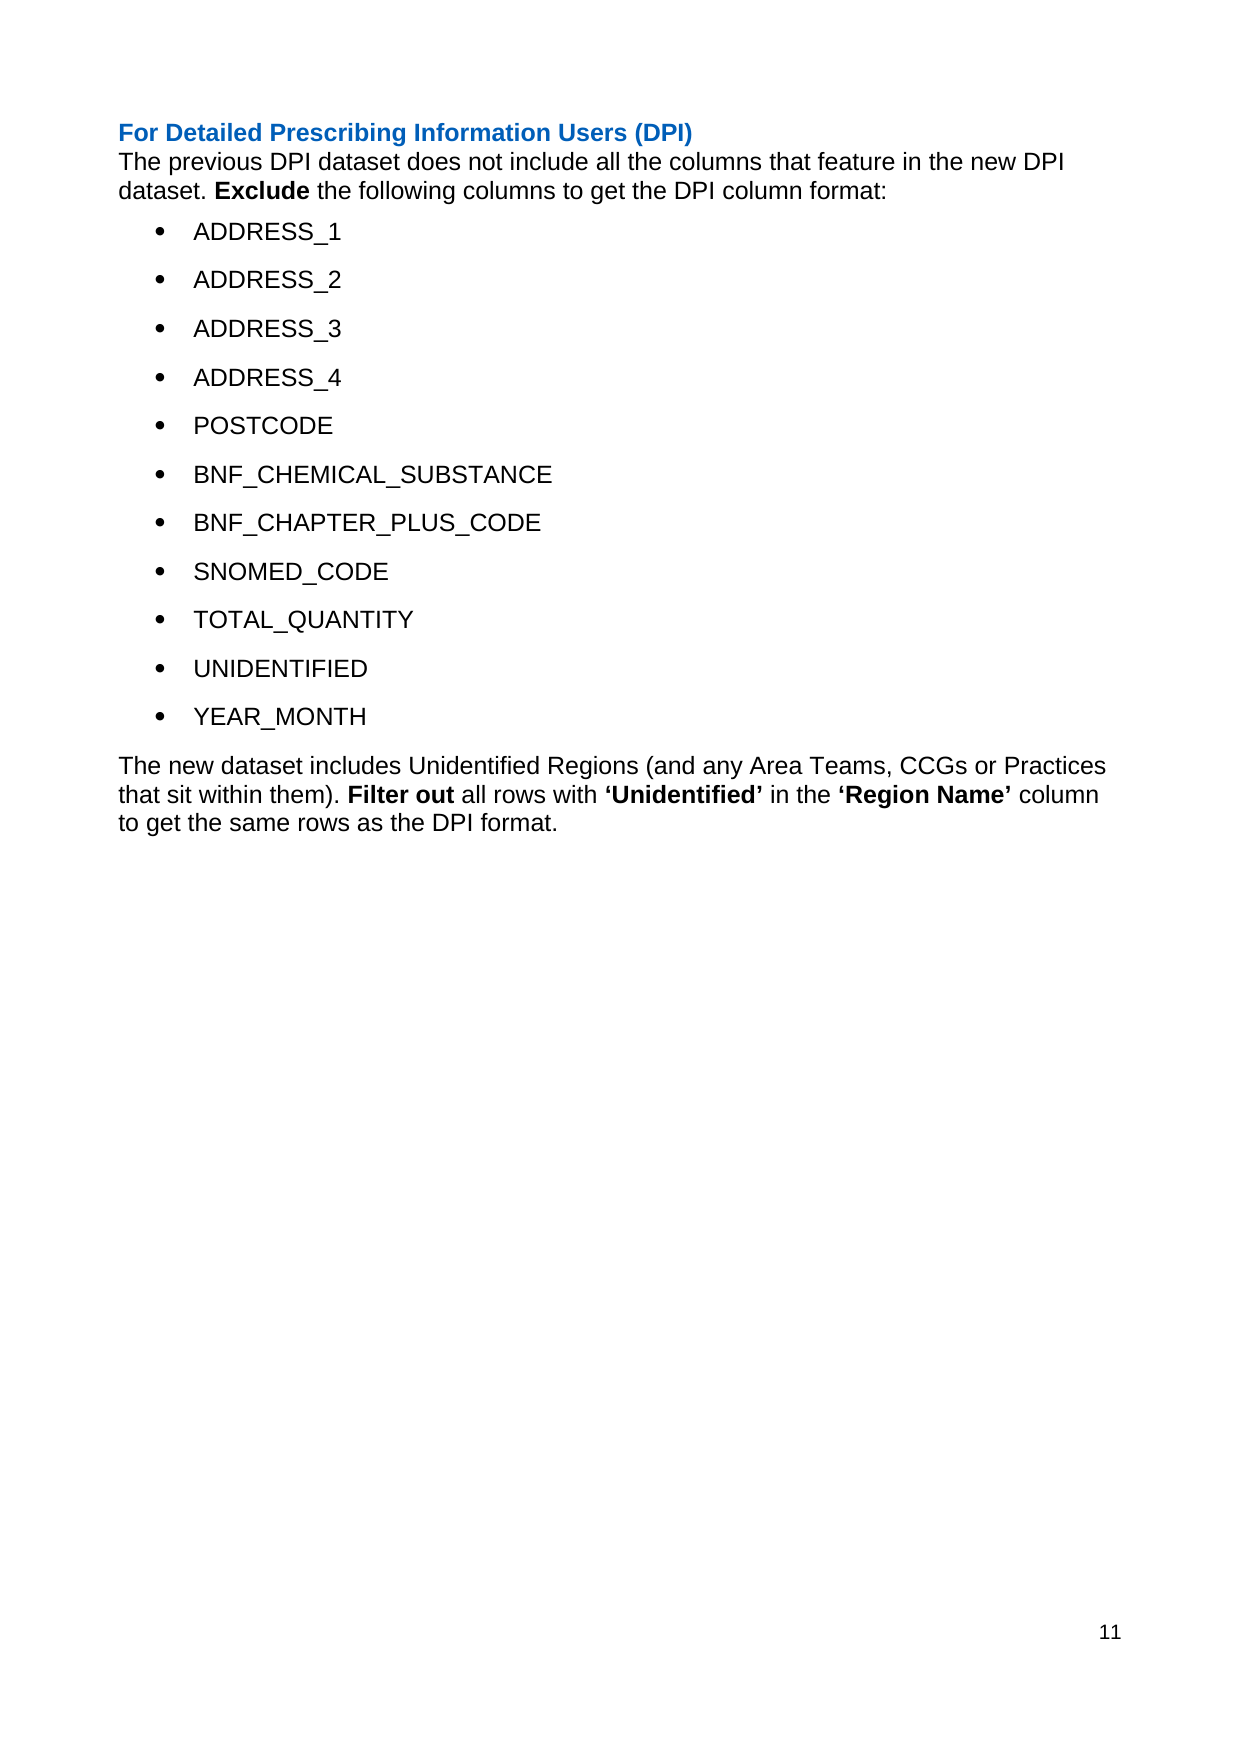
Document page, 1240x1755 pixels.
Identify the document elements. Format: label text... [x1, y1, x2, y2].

list ADDRESS_4 [156, 362, 1121, 391]
list YEAR_MONTH [156, 702, 1121, 731]
list TOTAL_QUANTITY [156, 605, 1121, 634]
text The new dataset includes Unidentified Regions (and any Area Teams, CCGs or Practices that sit within them). Filter out all rows with ‘Unidentified’ in the ‘Region Name’ column to get the same rows as the DPI format. [118, 751, 1121, 837]
subtitle For Detailed Prescribing Information Users (DPI) [118, 118, 1121, 147]
list POSTCODE [156, 411, 1121, 440]
list ADDRESS_3 [156, 314, 1121, 343]
text The previous DPI dataset does not include all the columns that feature in the new DPI dataset. Exclude the following columns to get the DPI column format: [118, 147, 1121, 204]
list ADDRESS_2 [156, 265, 1121, 294]
list BNF_CHAPTER_PLUS_CODE [156, 508, 1121, 537]
list ADDRESS_1 [156, 217, 1121, 246]
list SNOMED_CODE [156, 557, 1121, 586]
list UNIDENTIFIED [156, 654, 1121, 683]
list BNF_CHEMICAL_SUBSTANCE [156, 459, 1121, 488]
